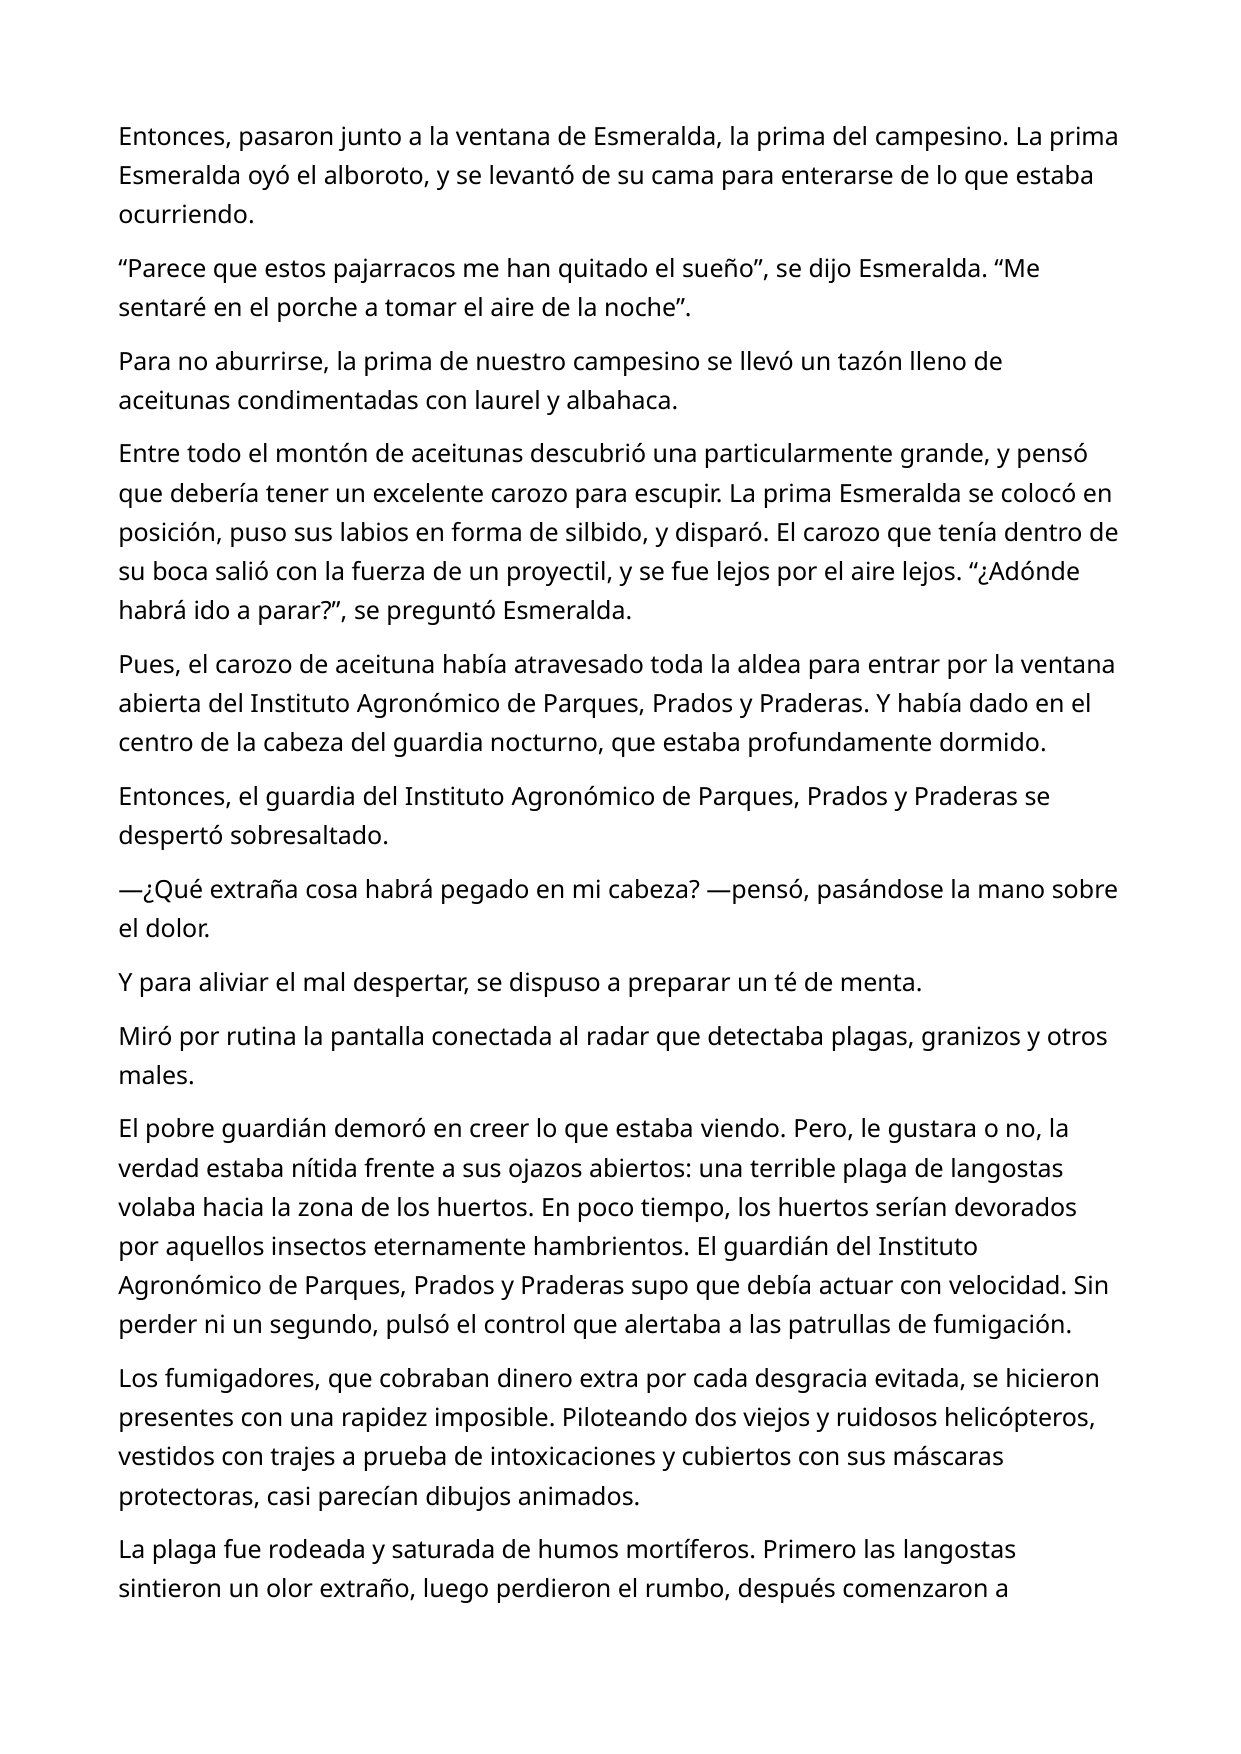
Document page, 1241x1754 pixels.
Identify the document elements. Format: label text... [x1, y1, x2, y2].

text Entonces, el guardia del Instituto Agronómico de Parques, Prados y Praderas se despertó sobresaltado. [118, 778, 1122, 852]
text Pues, el carozo de aceituna había atravesado toda la aldea para entrar por la ventana abierta del Instituto Agronómico de Parques, Prados y Praderas. Y había dado en el centro de la cabeza del guardia nocturno, que estaba profundamente dormido. [118, 646, 1122, 759]
text “Parece que estos pajarracos me han quitado el sueño”, se dijo Esmeralda. “Me sentaré en el porche a tomar el aire de la noche”. [118, 250, 1122, 323]
text —¿Qué extraña cosa habrá pegado en mi cabeza? —pensó, pasándose la mano sobre el dolor. [118, 871, 1122, 945]
text La plaga fue rodeada y saturada de humos mortíferos. Primero las langostas sintieron un olor extraño, luego perdieron el rumbo, después comenzaron a [118, 1532, 1122, 1605]
text El pobre guardián demoró en creer lo que estaba viendo. Pero, le gustara o no, la verdad estaba nítida frente a sus ojazos abiertos: una terrible plaga de langostas volaba hacia la zona de los huertos. En poco tiempo, los huertos serían devorados por aquellos insectos eternamente hambrientos. El guardián del Instituto Agronómico de Parques, Prados y Praderas supo que debía actuar con velocidad. Sin perder ni un segundo, pulsó el control que alertaba a las patrullas de fumigación. [118, 1111, 1122, 1341]
text Miró por rutina la pantalla conectada al radar que detectaba plagas, granizos y otros males. [118, 1018, 1122, 1091]
text Entre todo el montón de aceitunas descubrió una particularmente grande, y pensó que debería tener un excelente carozo para escupir. La prima Esmeralda se colocó en posición, puso sus labios en forma de silbido, y disparó. El carozo que tenía dentro de su boca salió con la fuerza de un proyectil, y se fue lejos por el aire lejos. “¿Adónde habrá ido a parar?”, se preguntó Esmeralda. [118, 436, 1122, 627]
text Para no aburrirse, la prima de nuestro campesino se llevó un tazón lleno de aceitunas condimentadas con laurel y albahaca. [118, 343, 1122, 416]
text Entonces, pasaron junto a la ventana de Esmeralda, la prima del campesino. La prima Esmeralda oyó el alboroto, y se levantó de su cama para enterarse de lo que estaba ocurriendo. [118, 118, 1122, 231]
text Los fumigadores, que cobraban dinero extra por cada desgracia evitada, se hicieron presentes con una rapidez imposible. Piloteando dos viejos y ruidosos helicópteros, vestidos con trajes a prueba de intoxicaciones y cubiertos con sus máscaras protectoras, casi parecían dibujos animados. [118, 1361, 1122, 1512]
text Y para aliviar el mal despertar, se dispuso a preparar un té de menta. [118, 964, 1122, 998]
